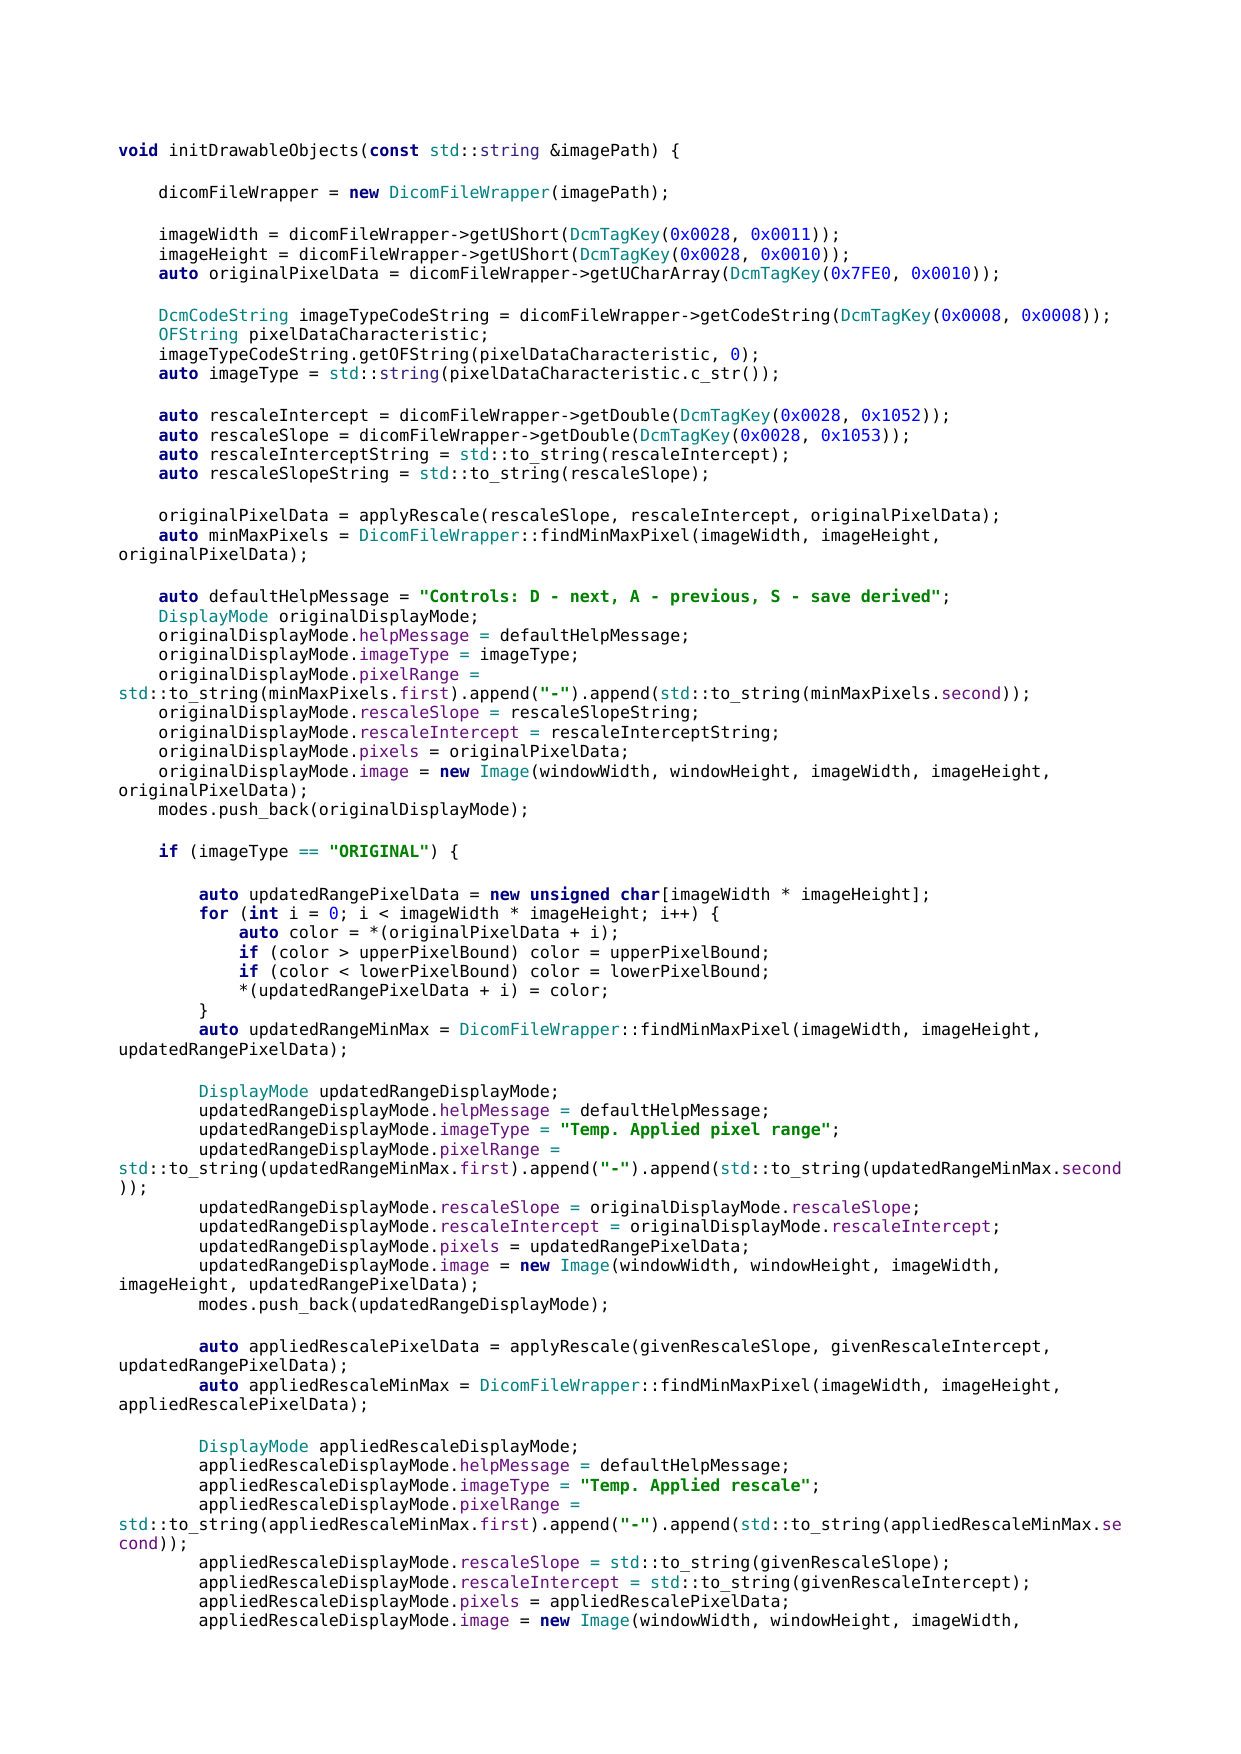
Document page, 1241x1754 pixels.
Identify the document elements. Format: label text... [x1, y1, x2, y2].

text void initDrawableObjects(const std::string &imagePath) { dicomFileWrapper = new DicomFileWrapper(imagePath); imageWidth = dicomFileWrapper->getUShort(DcmTagKey(0x0028, 0x0011)); imageHeight = dicomFileWrapper->getUShort(DcmTagKey(0x0028, 0x0010)); auto originalPixelData = dicomFileWrapper->getUCharArray(DcmTagKey(0x7FE0, 0x0010)); DcmCodeString imageTypeCodeString = dicomFileWrapper->getCodeString(DcmTagKey(0x0008, 0x0008)); OFString pixelDataCharacteristic; imageTypeCodeString.getOFString(pixelDataCharacteristic, 0); auto imageType = std::string(pixelDataCharacteristic.c_str()); auto rescaleIntercept = dicomFileWrapper->getDouble(DcmTagKey(0x0028, 0x1052)); auto rescaleSlope = dicomFileWrapper->getDouble(DcmTagKey(0x0028, 0x1053)); auto rescaleInterceptString = std::to_string(rescaleIntercept); auto rescaleSlopeString = std::to_string(rescaleSlope); originalPixelData = applyRescale(rescaleSlope, rescaleIntercept, originalPixelData); auto minMaxPixels = DicomFileWrapper::findMinMaxPixel(imageWidth, imageHeight, originalPixelData); auto defaultHelpMessage = "Controls: D - next, A - previous, S - save derived"; DisplayMode originalDisplayMode; originalDisplayMode.helpMessage = defaultHelpMessage; originalDisplayMode.imageType = imageType; originalDisplayMode.pixelRange = std::to_string(minMaxPixels.first).append("-").append(std::to_string(minMaxPixels.second)); originalDisplayMode.rescaleSlope = rescaleSlopeString; originalDisplayMode.rescaleIntercept = rescaleInterceptString; originalDisplayMode.pixels = originalPixelData; originalDisplayMode.image = new Image(windowWidth, windowHeight, imageWidth, imageHeight, originalPixelData); modes.push_back(originalDisplayMode); if (imageType == "ORIGINAL") { auto updatedRangePixelData = new unsigned char[imageWidth * imageHeight]; for (int i = 0; i < imageWidth * imageHeight; i++) { auto color = *(originalPixelData + i); if (color > upperPixelBound) color = upperPixelBound; if (color < lowerPixelBound) color = lowerPixelBound; *(updatedRangePixelData + i) = color; } auto updatedRangeMinMax = DicomFileWrapper::findMinMaxPixel(imageWidth, imageHeight, updatedRangePixelData); DisplayMode updatedRangeDisplayMode; updatedRangeDisplayMode.helpMessage = defaultHelpMessage; updatedRangeDisplayMode.imageType = "Temp. Applied pixel range"; updatedRangeDisplayMode.pixelRange = std::to_string(updatedRangeMinMax.first).append("-").append(std::to_string(updatedRangeMinMax.second)); updatedRangeDisplayMode.rescaleSlope = originalDisplayMode.rescaleSlope; updatedRangeDisplayMode.rescaleIntercept = originalDisplayMode.rescaleIntercept; updatedRangeDisplayMode.pixels = updatedRangePixelData; updatedRangeDisplayMode.image = new Image(windowWidth, windowHeight, imageWidth, imageHeight, updatedRangePixelData); modes.push_back(updatedRangeDisplayMode); auto appliedRescalePixelData = applyRescale(givenRescaleSlope, givenRescaleIntercept, updatedRangePixelData); auto appliedRescaleMinMax = DicomFileWrapper::findMinMaxPixel(imageWidth, imageHeight, appliedRescalePixelData); DisplayMode appliedRescaleDisplayMode; appliedRescaleDisplayMode.helpMessage = defaultHelpMessage; appliedRescaleDisplayMode.imageType = "Temp. Applied rescale"; appliedRescaleDisplayMode.pixelRange = std::to_string(appliedRescaleMinMax.first).append("-").append(std::to_string(appliedRescaleMinMax.second)); appliedRescaleDisplayMode.rescaleSlope = std::to_string(givenRescaleSlope); appliedRescaleDisplayMode.rescaleIntercept = std::to_string(givenRescaleIntercept); appliedRescaleDisplayMode.pixels = appliedRescalePixelData; appliedRescaleDisplayMode.image = new Image(windowWidth, windowHeight, imageWidth, [118, 118, 1122, 1631]
